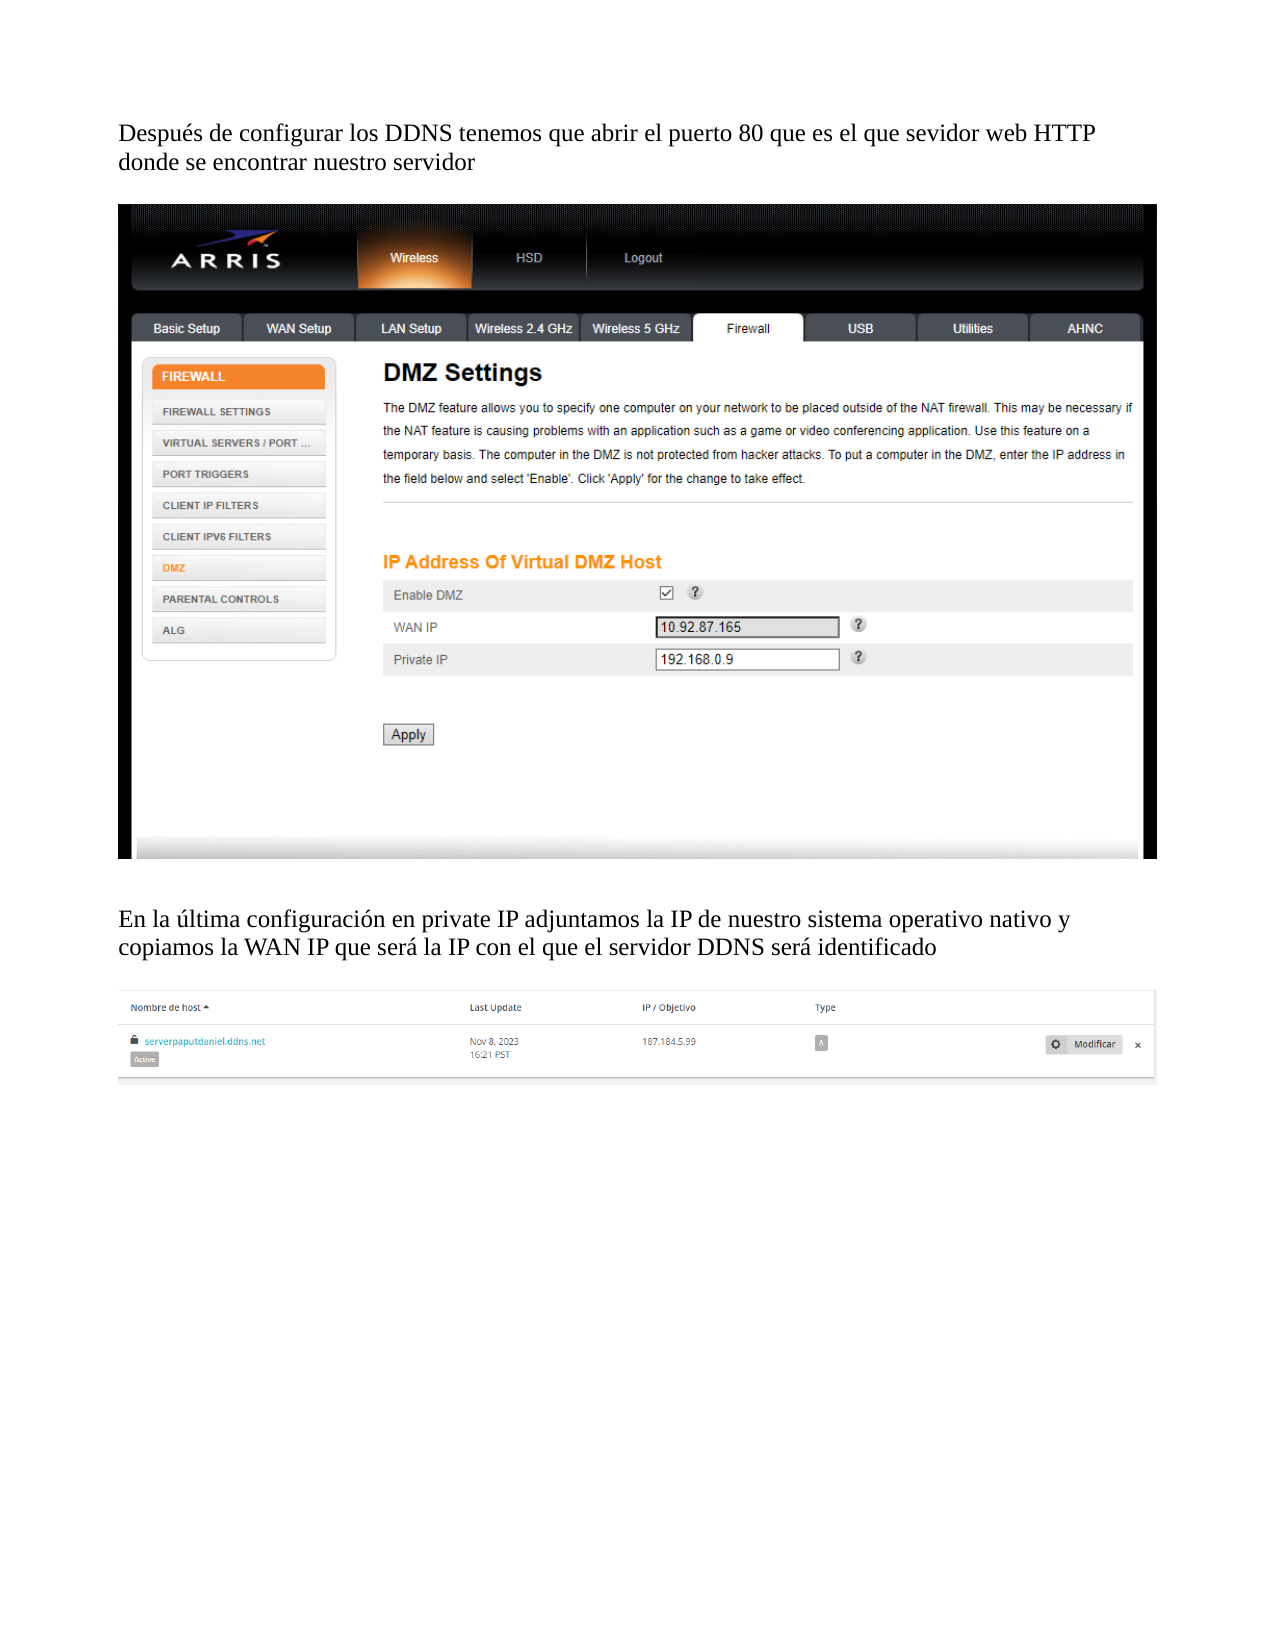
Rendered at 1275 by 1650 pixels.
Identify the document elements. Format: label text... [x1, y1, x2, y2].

text En la última configuración en private IP adjuntamos la IP de nuestro sistema operativo nativo y copiamos la WAN IP que será la IP con el que el servidor DDNS será identificado [118, 904, 1157, 961]
text Después de configurar los DDNS tenemos que abrir el puerto 80 que es el que sevidor web HTTP donde se encontrar nuestro servidor [118, 118, 1157, 176]
